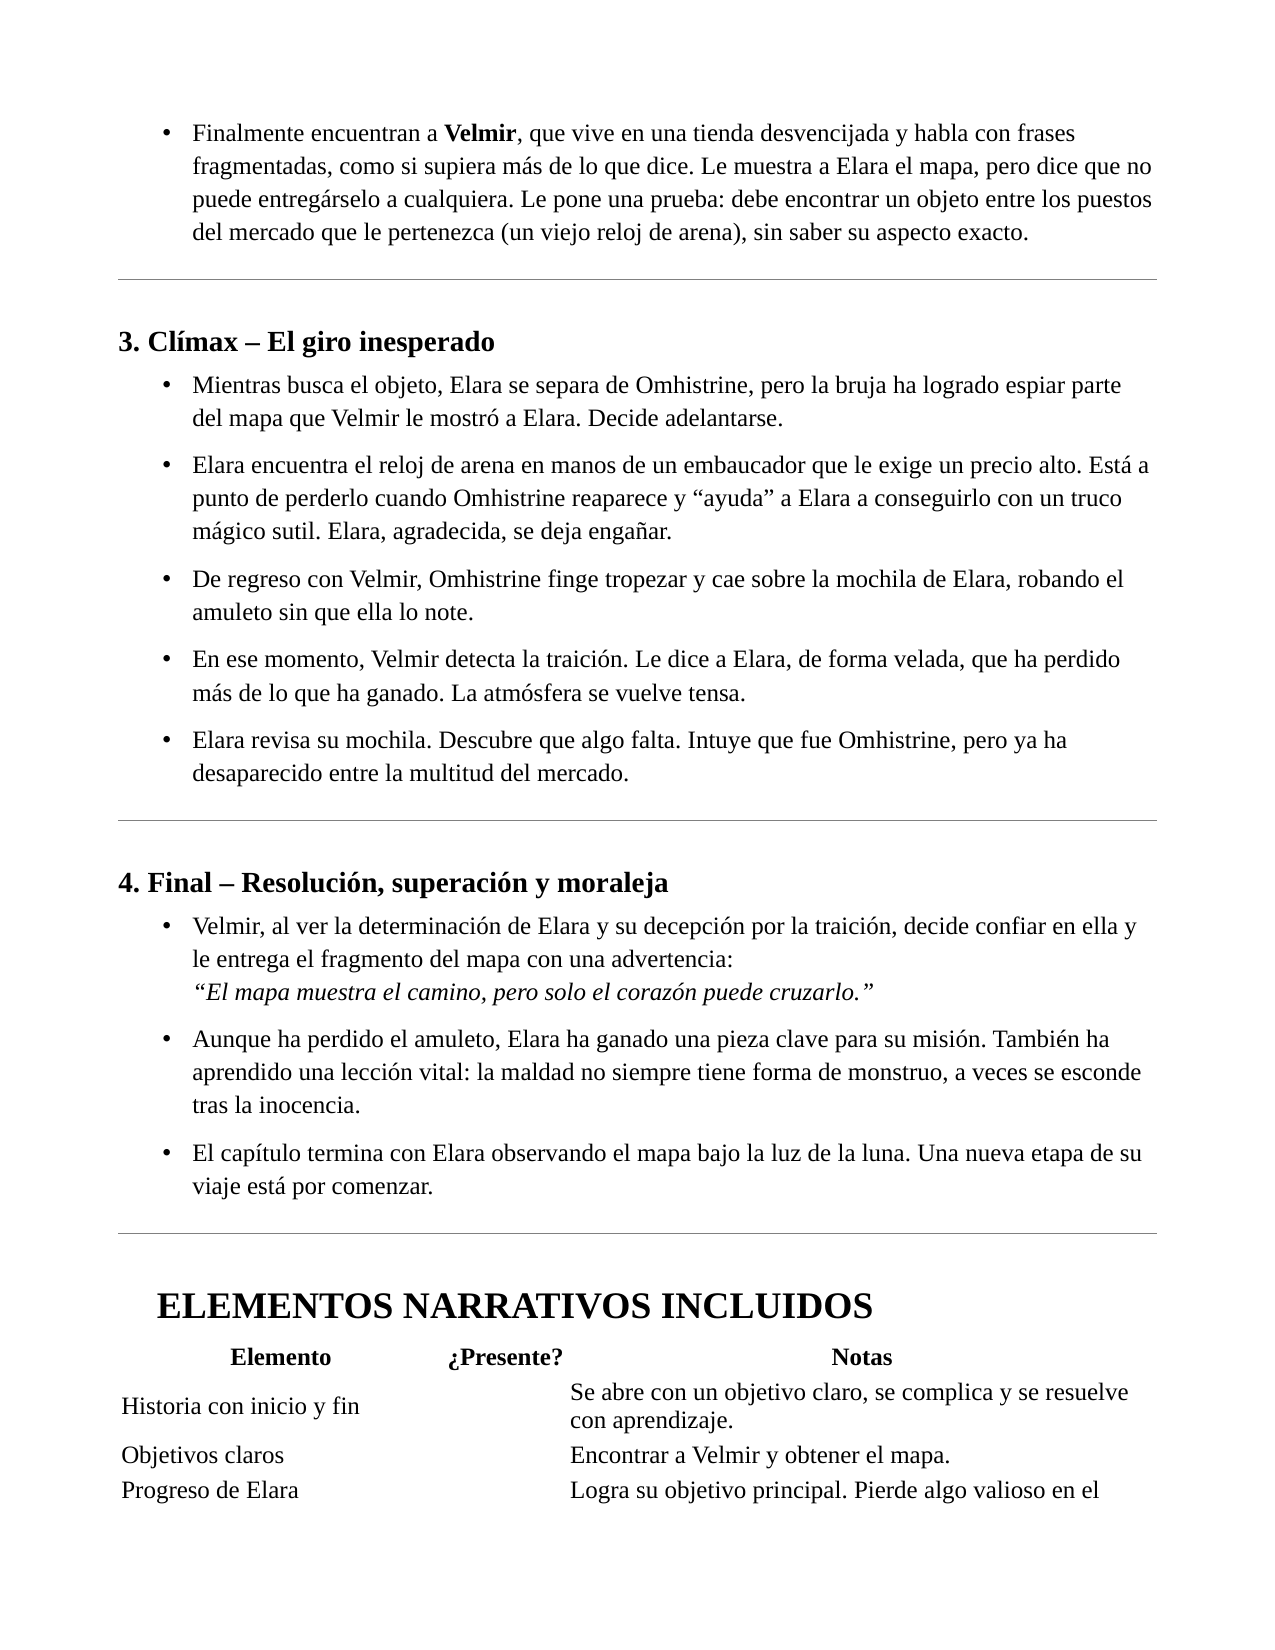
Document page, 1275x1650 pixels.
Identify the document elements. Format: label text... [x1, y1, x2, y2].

table_cell Encontrar a Velmir y obtener el mapa. [567, 1437, 1157, 1472]
subtitle 📘 ELEMENTOS NARRATIVOS INCLUIDOS [118, 1284, 1157, 1327]
list Finalmente encuentran a Velmir, que vive en una tienda desvencijada y habla con frases fragmentadas, como si supiera más de lo que dice. Le muestra a Elara el mapa, pero dice que no puede entregárselo a cualquiera. Le pone una prueba: debe encontrar un objeto entre los puestos del mercado que le pertenezca (un viejo reloj de arena), sin saber su aspecto exacto. [162, 118, 1157, 246]
list En ese momento, Velmir detecta la traición. Le dice a Elara, de forma velada, que ha perdido más de lo que ha ganado. La atmósfera se vuelve tensa. [162, 644, 1157, 706]
table_cell Logra su objetivo principal. Pierde algo valioso en el [567, 1472, 1157, 1506]
list Elara encuentra el reloj de arena en manos de un embaucador que le exige un precio alto. Está a punto de perderlo cuando Omhistrine reaparece y “ayuda” a Elara a conseguirlo con un truco mágico sutil. Elara, agradecida, se deja engañar. [162, 450, 1157, 545]
list El capítulo termina con Elara observando el mapa bajo la luz de la luna. Una nueva etapa de su viaje está por comenzar. [162, 1138, 1157, 1200]
list Mientras busca el objeto, Elara se separa de Omhistrine, pero la bruja ha logrado espiar parte del mapa que Velmir le mostró a Elara. Decide adelantarse. [162, 370, 1157, 431]
list De regreso con Velmir, Omhistrine finge tropezar y cae sobre la mochila de Elara, robando el amuleto sin que ella lo note. [162, 564, 1157, 626]
table_cell ✅ [443, 1437, 567, 1472]
table_cell Historia con inicio y fin [118, 1374, 443, 1437]
table_cell Se abre con un objetivo claro, se complica y se resuelve con aprendizaje. [567, 1374, 1157, 1437]
table_cell Progreso de Elara [118, 1472, 443, 1506]
table_header Elemento [118, 1339, 443, 1374]
table_header Notas [567, 1339, 1157, 1374]
subtitle 3. Clímax – El giro inesperado [118, 324, 1157, 357]
table_cell ✅ [443, 1472, 567, 1506]
list Elara revisa su mochila. Descubre que algo falta. Intuye que fue Omhistrine, pero ya ha desaparecido entre la multitud del mercado. [162, 725, 1157, 787]
list Velmir, al ver la determinación de Elara y su decepción por la traición, decide confiar en ella y le entrega el fragmento del mapa con una advertencia: “El mapa muestra el camino, pero solo el corazón puede cruzarlo.” [162, 911, 1157, 1006]
table_cell ✅ [443, 1374, 567, 1437]
table_cell Objetivos claros [118, 1437, 443, 1472]
subtitle 4. Final – Resolución, superación y moraleja [118, 865, 1157, 898]
table_header ¿Presente? [443, 1339, 567, 1374]
list Aunque ha perdido el amuleto, Elara ha ganado una pieza clave para su misión. También ha aprendido una lección vital: la maldad no siempre tiene forma de monstruo, a veces se esconde tras la inocencia. [162, 1024, 1157, 1119]
